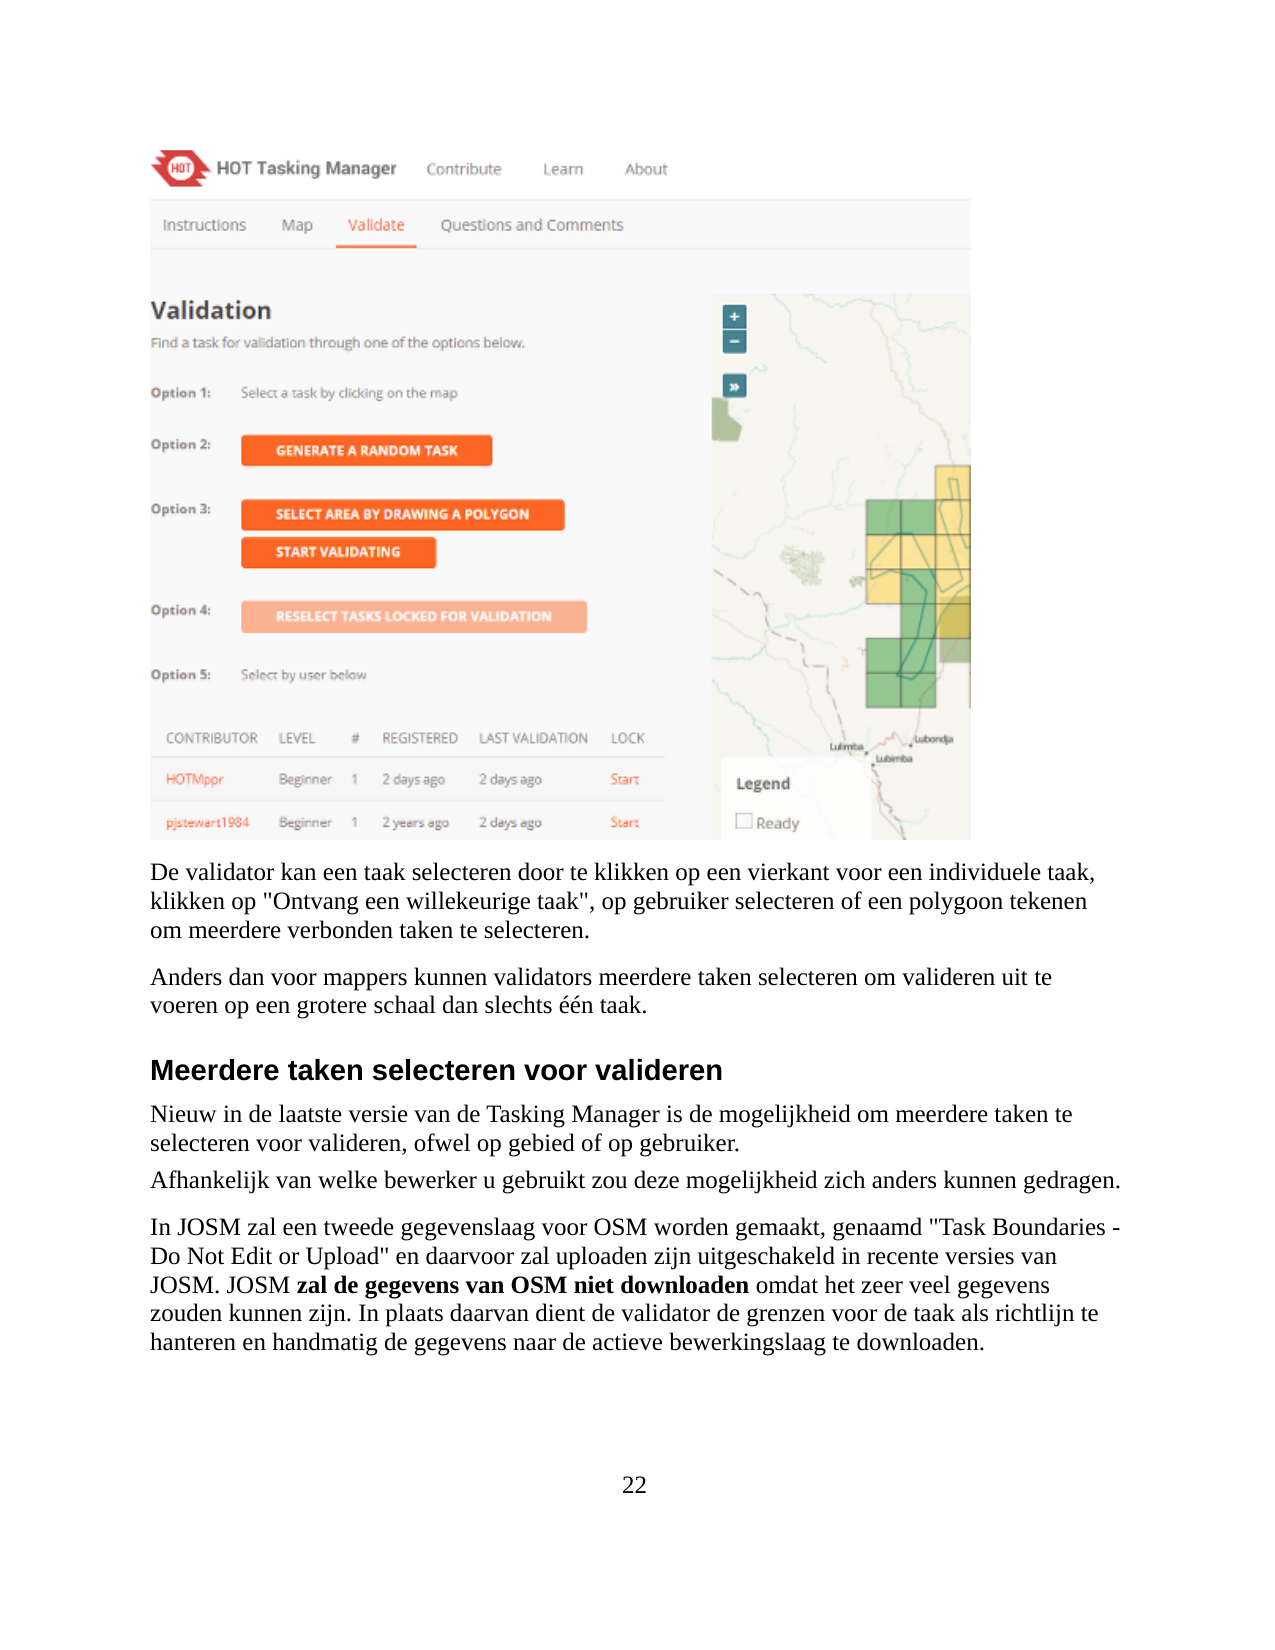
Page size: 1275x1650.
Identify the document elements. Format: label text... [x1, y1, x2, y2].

picture [150, 150, 971, 840]
text Anders dan voor mappers kunnen validators meerdere taken selecteren om valideren uit te voeren op een grotere schaal dan slechts één taak. [150, 962, 1125, 1019]
text In JOSM zal een tweede gegevenslaag voor OSM worden gemaakt, genaamd "Task Boundaries - Do Not Edit or Upload" en daarvoor zal uploaden zijn uitgeschakeld in recente versies van JOSM. JOSM zal de gegevens van OSM niet downloaden omdat het zeer veel gegevens zouden kunnen zijn. In plaats daarvan dient de validator de grenzen voor de taak als richtlijn te hanteren en handmatig de gegevens naar de actieve bewerkingslaag te downloaden. [150, 1212, 1125, 1356]
text Nieuw in de laatste versie van de Tasking Manager is de mogelijkheid om meerdere taken te selecteren voor valideren, ofwel op gebied of op gebruiker. [150, 1099, 1125, 1157]
text De validator kan een taak selecteren door te klikken op een vierkant voor een individuele taak, klikken op "Ontvang een willekeurige taak", op gebruiker selecteren of een polygoon tekenen om meerdere verbonden taken te selecteren. [150, 857, 1125, 944]
text Afhankelijk van welke bewerker u gebruikt zou deze mogelijkheid zich anders kunnen gedragen. [150, 1166, 1125, 1194]
subtitle Meerdere taken selecteren voor valideren [150, 1053, 1125, 1087]
